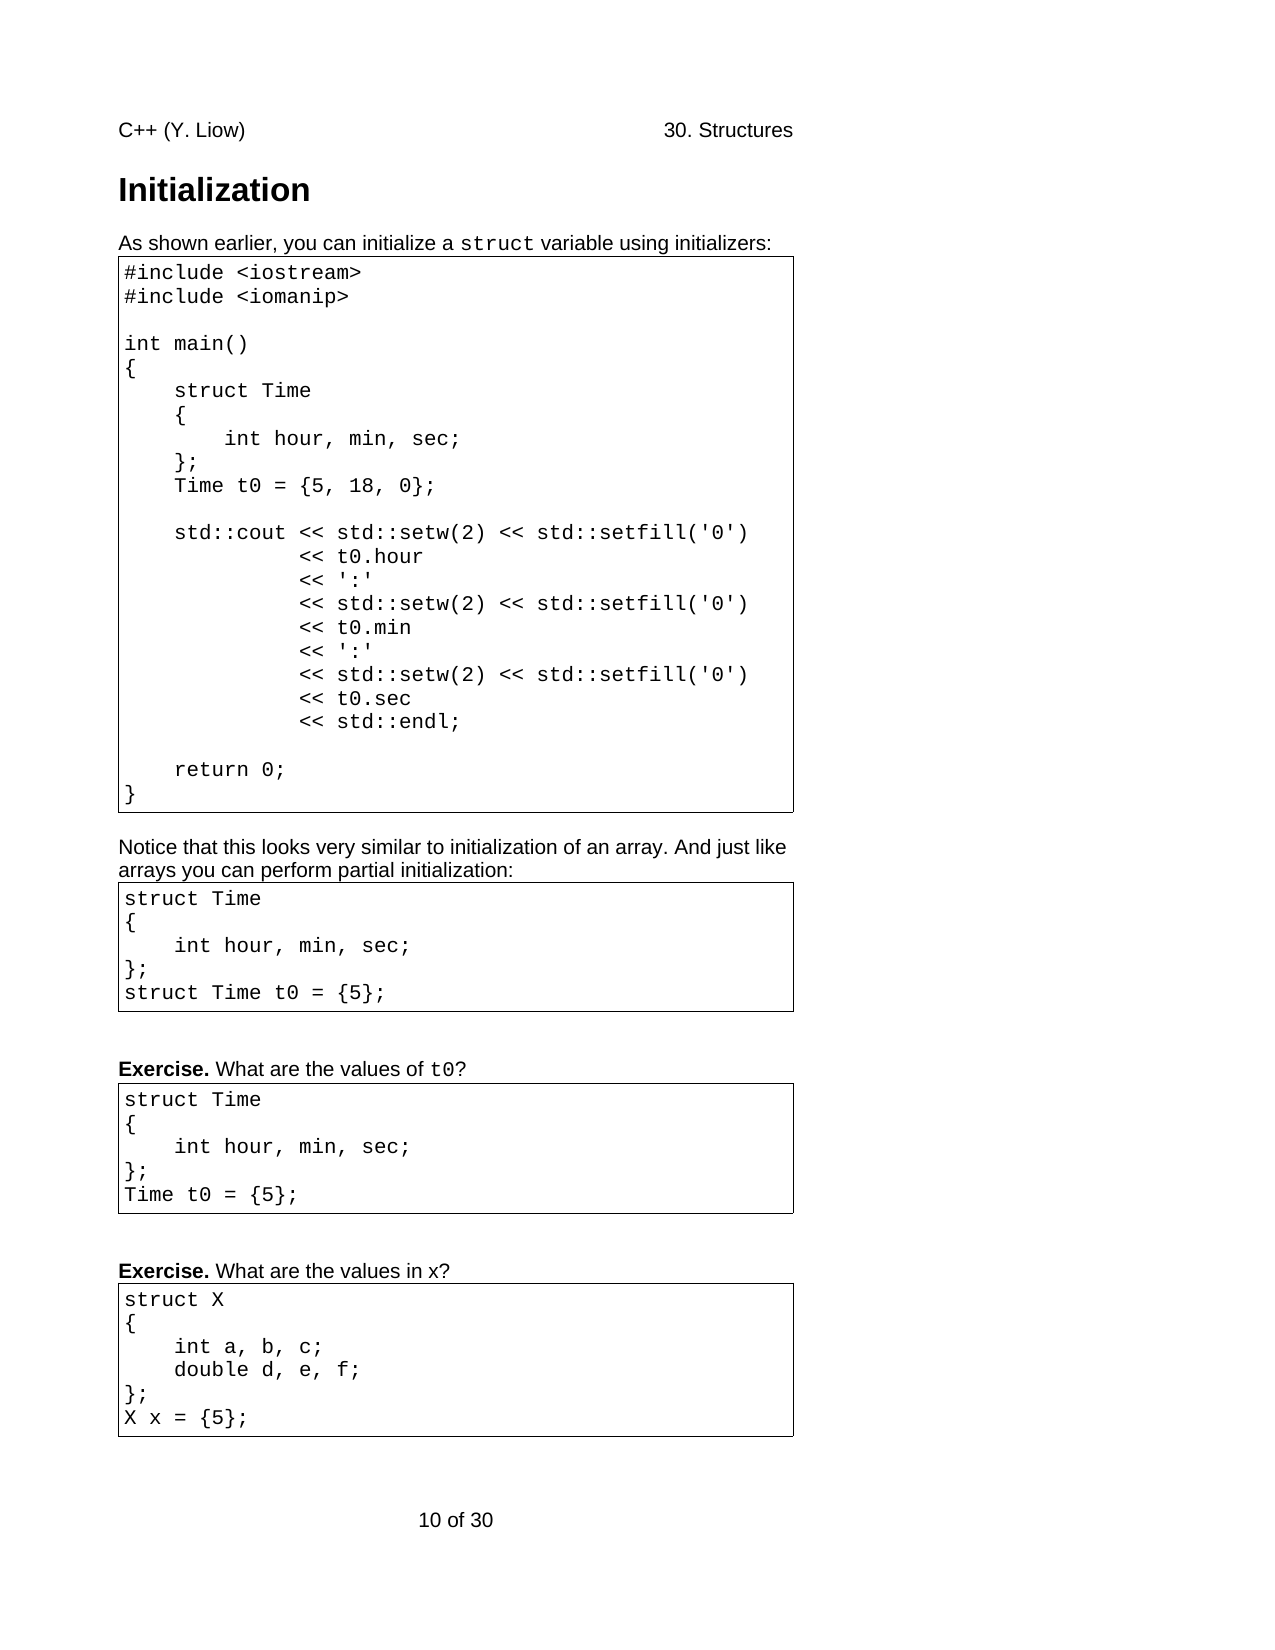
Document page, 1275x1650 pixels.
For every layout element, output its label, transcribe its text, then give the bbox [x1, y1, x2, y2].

text Initialization [118, 171, 793, 208]
text Exercise. What are the values in x? [118, 1259, 793, 1283]
table_header struct X { int a, b, c; double d, e, f; }; X x = {5}; [119, 1284, 793, 1436]
table_header #include <iostream> #include <iomanip> int main() { struct Time { int hour, min, sec; }; Time t0 = {5, 18, 0}; std::cout << std::setw(2) << std::setfill('0') << t0.hour << ':' << std::setw(2) << std::setfill('0') << t0.min << ':' << std::setw(2) << std::setfill('0') << t0.sec << std::endl; return 0; } [119, 257, 793, 812]
text Notice that this looks very similar to initialization of an array. And just like arrays you can perform partial initialization: [118, 835, 793, 882]
text Exercise. What are the values of t0? [118, 1058, 793, 1083]
table_header struct Time { int hour, min, sec; }; struct Time t0 = {5}; [119, 883, 793, 1011]
text As shown earlier, you can initialize a struct variable using initializers: [118, 231, 793, 256]
table_header struct Time { int hour, min, sec; }; Time t0 = {5}; [119, 1084, 793, 1213]
